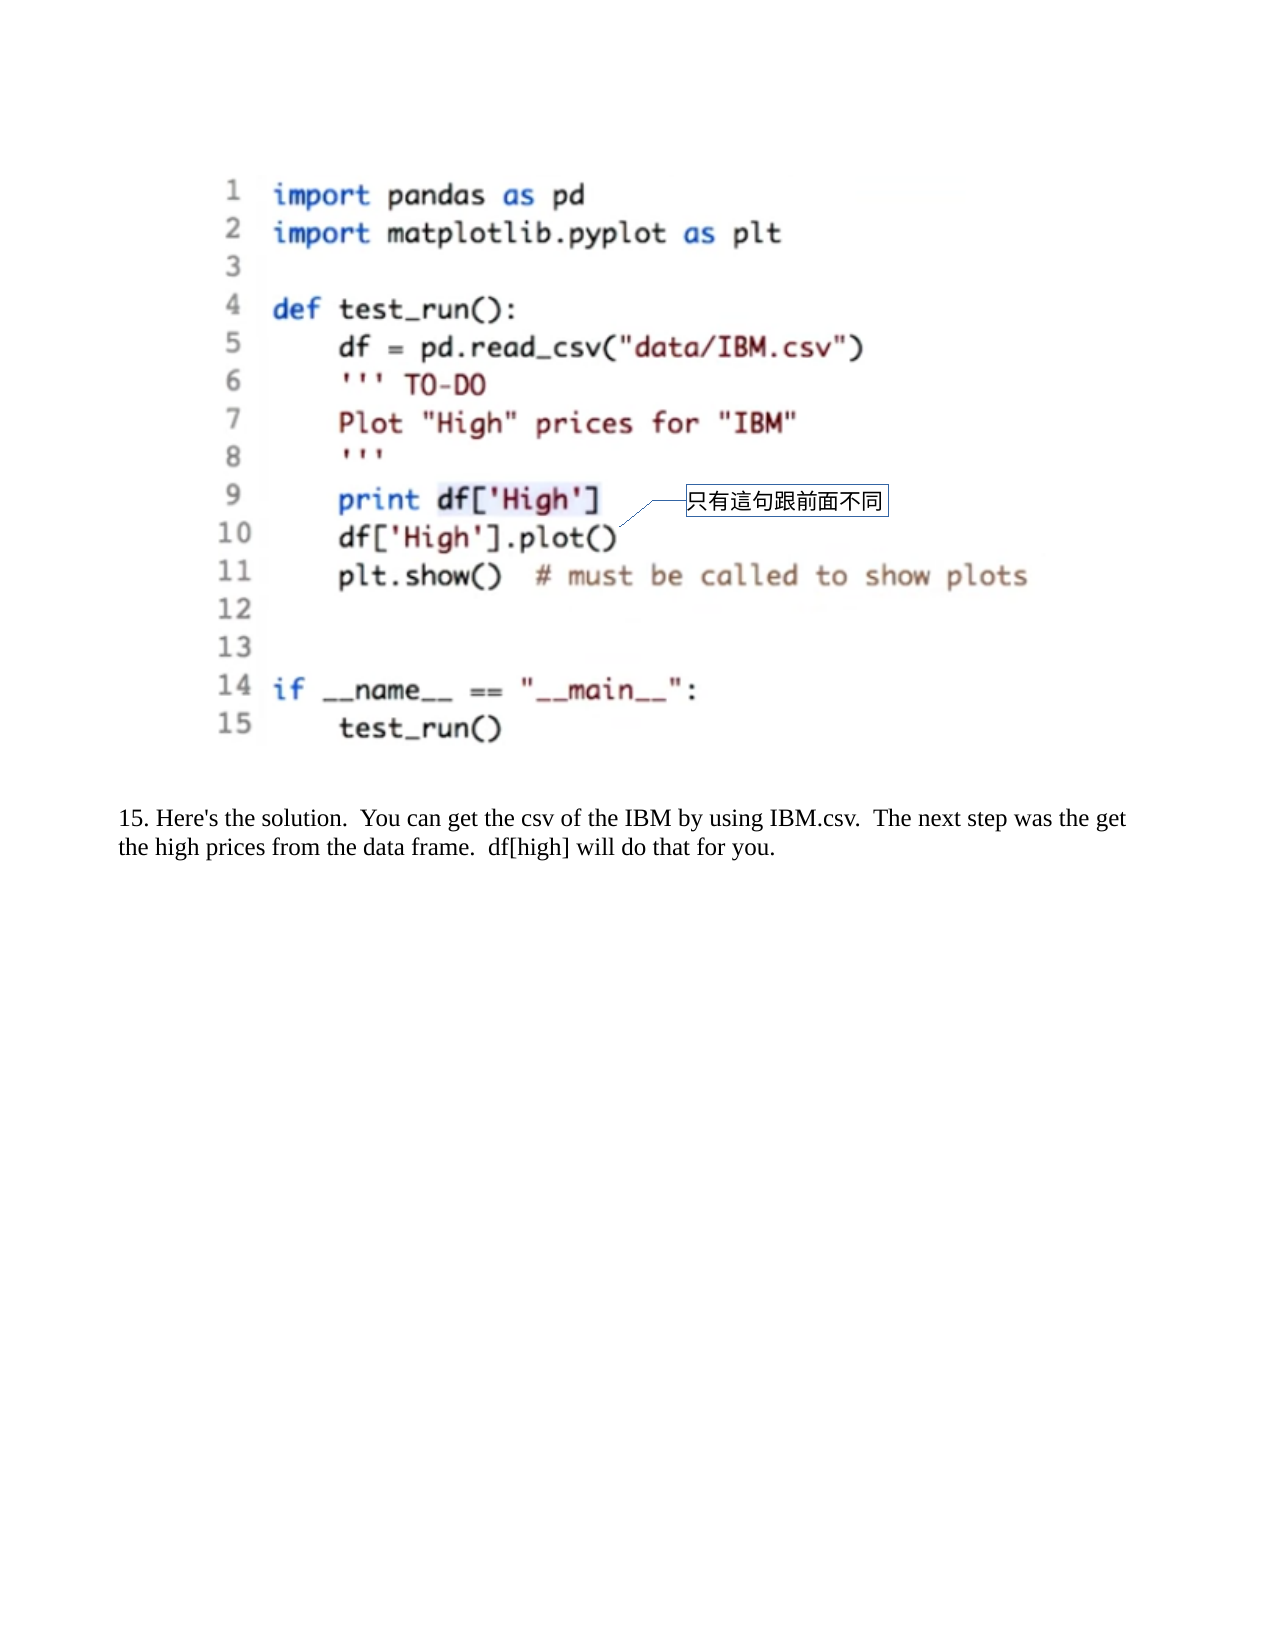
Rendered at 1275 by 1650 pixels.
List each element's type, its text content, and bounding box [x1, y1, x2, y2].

text the high prices from the data frame. df[high] will do that for you. [118, 832, 1157, 861]
text 15. Here's the solution. You can get the csv of the IBM by using IBM.csv. The next step was the get [118, 803, 1157, 832]
picture [218, 175, 1058, 746]
